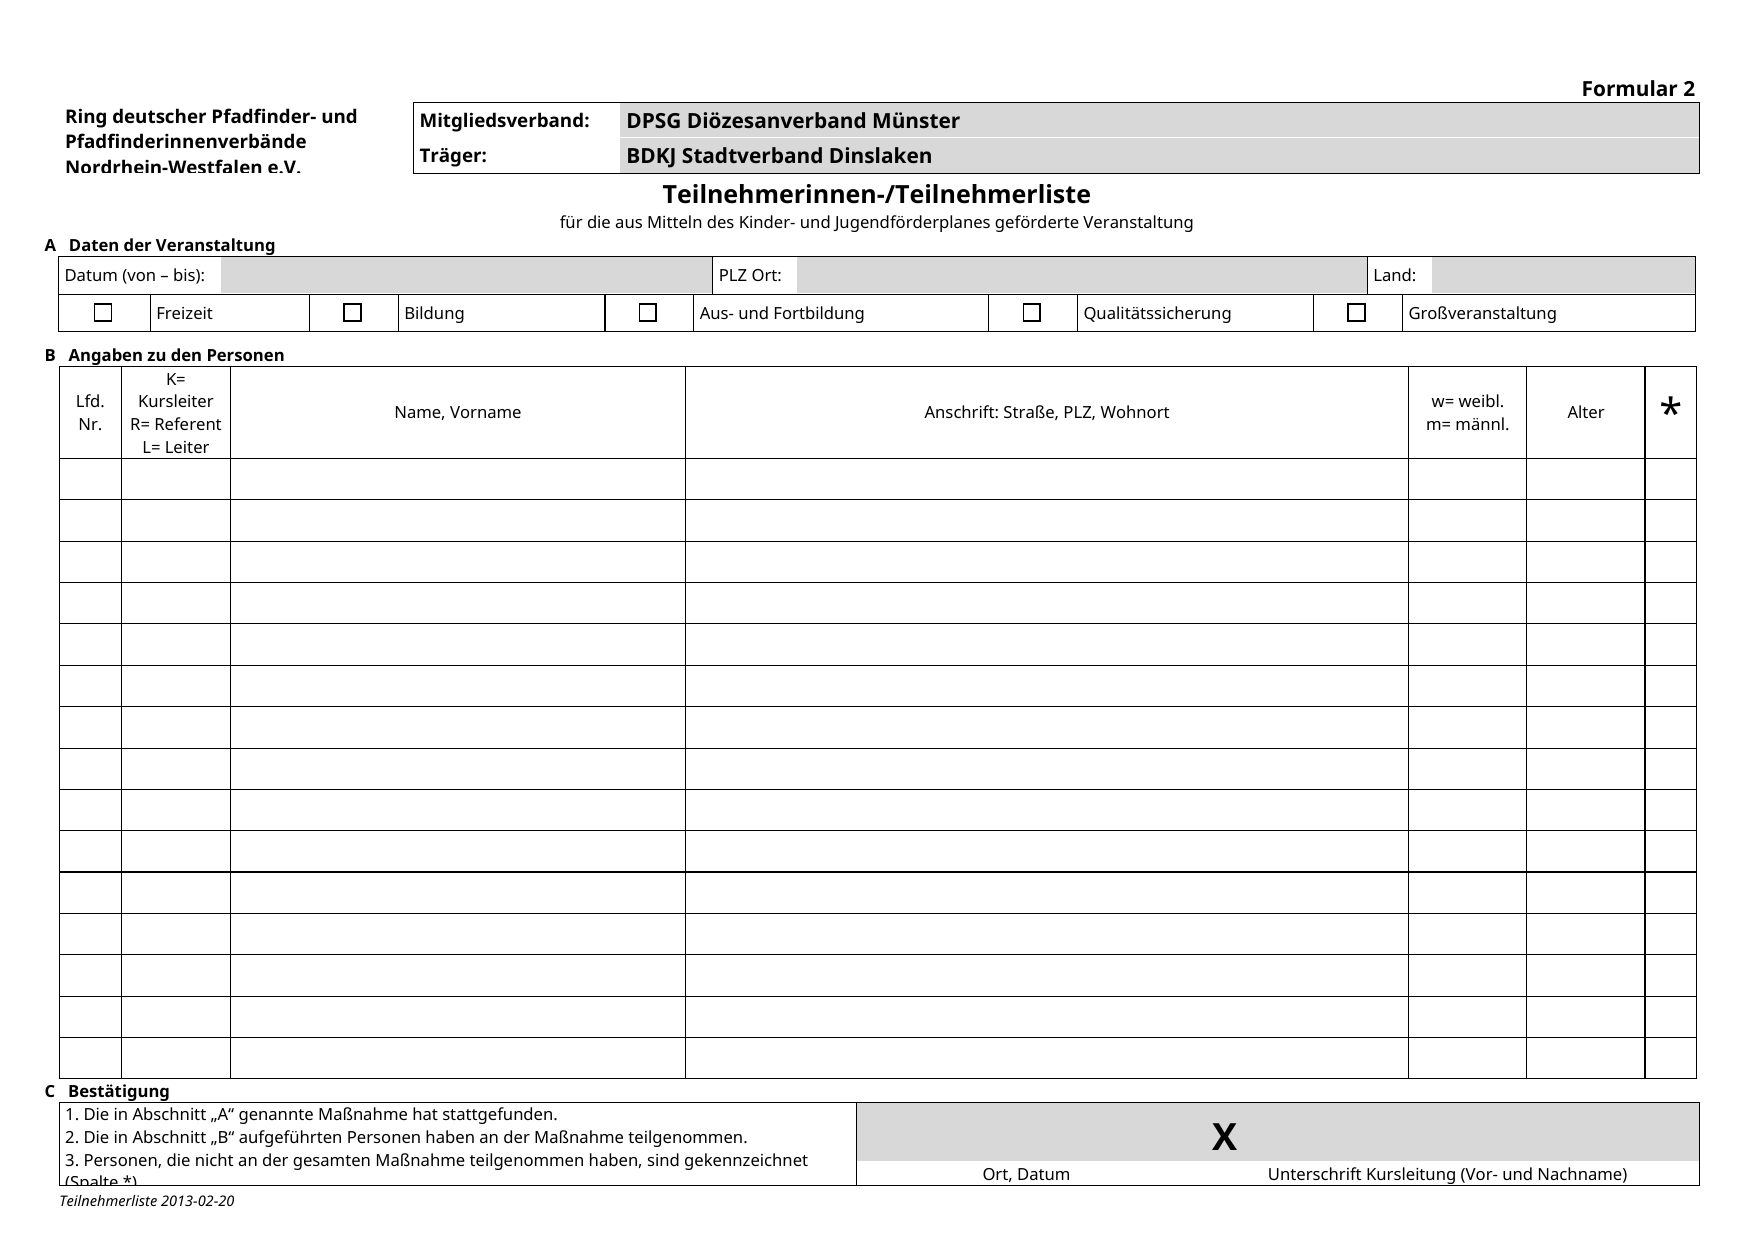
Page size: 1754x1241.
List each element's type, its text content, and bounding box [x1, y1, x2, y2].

table_cell [1409, 666, 1526, 706]
table_header [797, 257, 1367, 293]
table_cell [1409, 583, 1526, 623]
table_cell [1527, 790, 1644, 830]
table_cell [231, 624, 685, 665]
table_cell [686, 914, 1408, 954]
table_cell [59, 295, 150, 331]
table_cell [1646, 583, 1696, 623]
table_cell [122, 955, 230, 996]
table_cell [122, 500, 230, 541]
table_header [857, 1103, 1196, 1161]
table_cell [60, 707, 121, 747]
table_cell [686, 500, 1408, 541]
table_cell [1409, 749, 1526, 789]
table_cell [231, 873, 685, 913]
table_cell Ort, Datum [857, 1161, 1196, 1185]
table_cell [60, 459, 121, 499]
table_cell [1646, 955, 1696, 996]
table_cell [1527, 459, 1644, 499]
table_cell [989, 295, 1077, 331]
text B Angaben zu den Personen [44, 343, 1695, 366]
table_cell [606, 295, 693, 331]
table_cell [122, 459, 230, 499]
table_cell [1409, 831, 1526, 871]
table_cell [1409, 542, 1526, 582]
table_cell [231, 831, 685, 871]
table_cell [122, 542, 230, 582]
table_cell [60, 790, 121, 830]
table_header 1. Die in Abschnitt „A“ genannte Maßnahme hat stattgefunden. 2. Die in Abschnitt „B“ aufgeführten Personen haben an der Maßnahme teilgenommen. 3. Personen, die nicht an der gesamten Maßnahme teilgenommen haben, sind gekennzeichnet (Spalte *). [60, 1103, 856, 1185]
table_cell Freizeit [151, 295, 309, 331]
table_header K= Kursleiter R= Referent L= Leiter [122, 367, 230, 458]
table_cell [1527, 624, 1644, 665]
table_cell [60, 914, 121, 954]
text Teilnehmerinnen-/Teilnehmerliste [59, 176, 1695, 211]
table_cell Unterschrift Kursleitung (Vor- und Nachname) [1196, 1161, 1699, 1185]
table_cell [122, 790, 230, 830]
table_cell [231, 459, 685, 499]
table_cell [231, 790, 685, 830]
table_cell [122, 666, 230, 706]
table_cell [1527, 1038, 1644, 1078]
table_cell [1527, 500, 1644, 541]
text A Daten der Veranstaltung [44, 233, 1695, 256]
table_cell [60, 500, 121, 541]
table_cell [1646, 831, 1696, 871]
table_cell Qualitätssicherung [1078, 295, 1313, 331]
table_cell [686, 624, 1408, 665]
table_cell [60, 666, 121, 706]
table_cell [1409, 914, 1526, 954]
table_cell Großveranstaltung [1403, 295, 1695, 331]
table_cell [1527, 914, 1644, 954]
table_cell [1409, 459, 1526, 499]
table_cell [231, 707, 685, 747]
table_header X [1196, 1103, 1699, 1161]
table_cell Aus- und Fortbildung [694, 295, 988, 331]
text für die aus Mitteln des Kinder- und Jugendförderplanes geförderte Veranstaltung [59, 211, 1695, 233]
table_cell [122, 914, 230, 954]
table_header PLZ Ort: [713, 257, 797, 293]
table_cell [1527, 997, 1644, 1037]
table_cell [1409, 707, 1526, 747]
table_cell [60, 542, 121, 582]
table_cell [122, 1038, 230, 1078]
table_cell [60, 873, 121, 913]
table_cell [1314, 295, 1402, 331]
text C Bestätigung [44, 1079, 1695, 1102]
table_cell [1527, 955, 1644, 996]
table_header w= weibl. m= männl. [1409, 367, 1526, 458]
table_cell [686, 542, 1408, 582]
table_header Ring deutscher Pfadfinder- und Pfadfinderinnenverbände Nordrhein-Westfalen e.V. [59, 102, 413, 173]
table_cell [686, 583, 1408, 623]
table_cell [231, 1038, 685, 1078]
table_cell [60, 749, 121, 789]
table_cell [122, 749, 230, 789]
table_cell Bildung [399, 295, 604, 331]
table_header Name, Vorname [231, 367, 685, 458]
table_cell [1409, 790, 1526, 830]
table_cell [122, 583, 230, 623]
table_cell [1527, 666, 1644, 706]
table_cell [231, 914, 685, 954]
table_cell [686, 459, 1408, 499]
table_cell [231, 749, 685, 789]
table_header DPSG Diözesanverband Münster [620, 103, 1699, 137]
table_cell Träger: [414, 138, 620, 173]
table_cell [231, 500, 685, 541]
table_cell [1646, 707, 1696, 747]
table_cell [1409, 873, 1526, 913]
table_cell [1527, 707, 1644, 747]
table_cell [310, 295, 398, 331]
table_cell [1646, 624, 1696, 665]
table_cell [1646, 459, 1696, 499]
table_cell [231, 583, 685, 623]
table_cell [1527, 542, 1644, 582]
table_cell [231, 666, 685, 706]
table_cell [686, 1038, 1408, 1078]
table_cell [122, 831, 230, 871]
table_header Anschrift: Straße, PLZ, Wohnort [686, 367, 1408, 458]
table_cell [1646, 790, 1696, 830]
table_cell [60, 955, 121, 996]
table_cell [60, 1038, 121, 1078]
table_cell [60, 831, 121, 871]
table_header Land: [1368, 257, 1432, 293]
table_cell [122, 997, 230, 1037]
table_cell [231, 955, 685, 996]
table_header [1432, 257, 1695, 293]
table_cell [1646, 873, 1696, 913]
table_cell [686, 707, 1408, 747]
table_header Alter [1527, 367, 1644, 458]
table_cell [1646, 914, 1696, 954]
table_header Lfd. Nr. [60, 367, 121, 458]
table_cell [1646, 500, 1696, 541]
table_cell [686, 955, 1408, 996]
table_cell [1409, 997, 1526, 1037]
table_cell [1409, 500, 1526, 541]
table_cell [1527, 583, 1644, 623]
table_cell [686, 790, 1408, 830]
table_cell [686, 873, 1408, 913]
table_cell [1409, 955, 1526, 996]
table_cell [1646, 997, 1696, 1037]
table_cell [60, 997, 121, 1037]
table_cell [1646, 1038, 1696, 1078]
table_cell [122, 873, 230, 913]
table_cell [1527, 831, 1644, 871]
table_cell [1409, 624, 1526, 665]
table_header Datum (von – bis): [59, 257, 221, 293]
table_cell [1409, 1038, 1526, 1078]
table_cell [1527, 873, 1644, 913]
table_cell BDKJ Stadtverband Dinslaken [620, 138, 1699, 173]
table_cell [1646, 749, 1696, 789]
table_cell [60, 624, 121, 665]
table_cell [686, 831, 1408, 871]
table_header * [1646, 367, 1696, 458]
table_cell [1646, 666, 1696, 706]
table_cell [60, 583, 121, 623]
table_cell [686, 997, 1408, 1037]
table_cell [231, 542, 685, 582]
table_cell [686, 749, 1408, 789]
table_cell [122, 624, 230, 665]
table_cell [231, 997, 685, 1037]
table_cell [686, 666, 1408, 706]
table_cell [1646, 542, 1696, 582]
table_header Mitgliedsverband: [414, 103, 620, 137]
table_cell [122, 707, 230, 747]
table_header [221, 257, 712, 293]
table_cell [1527, 749, 1644, 789]
